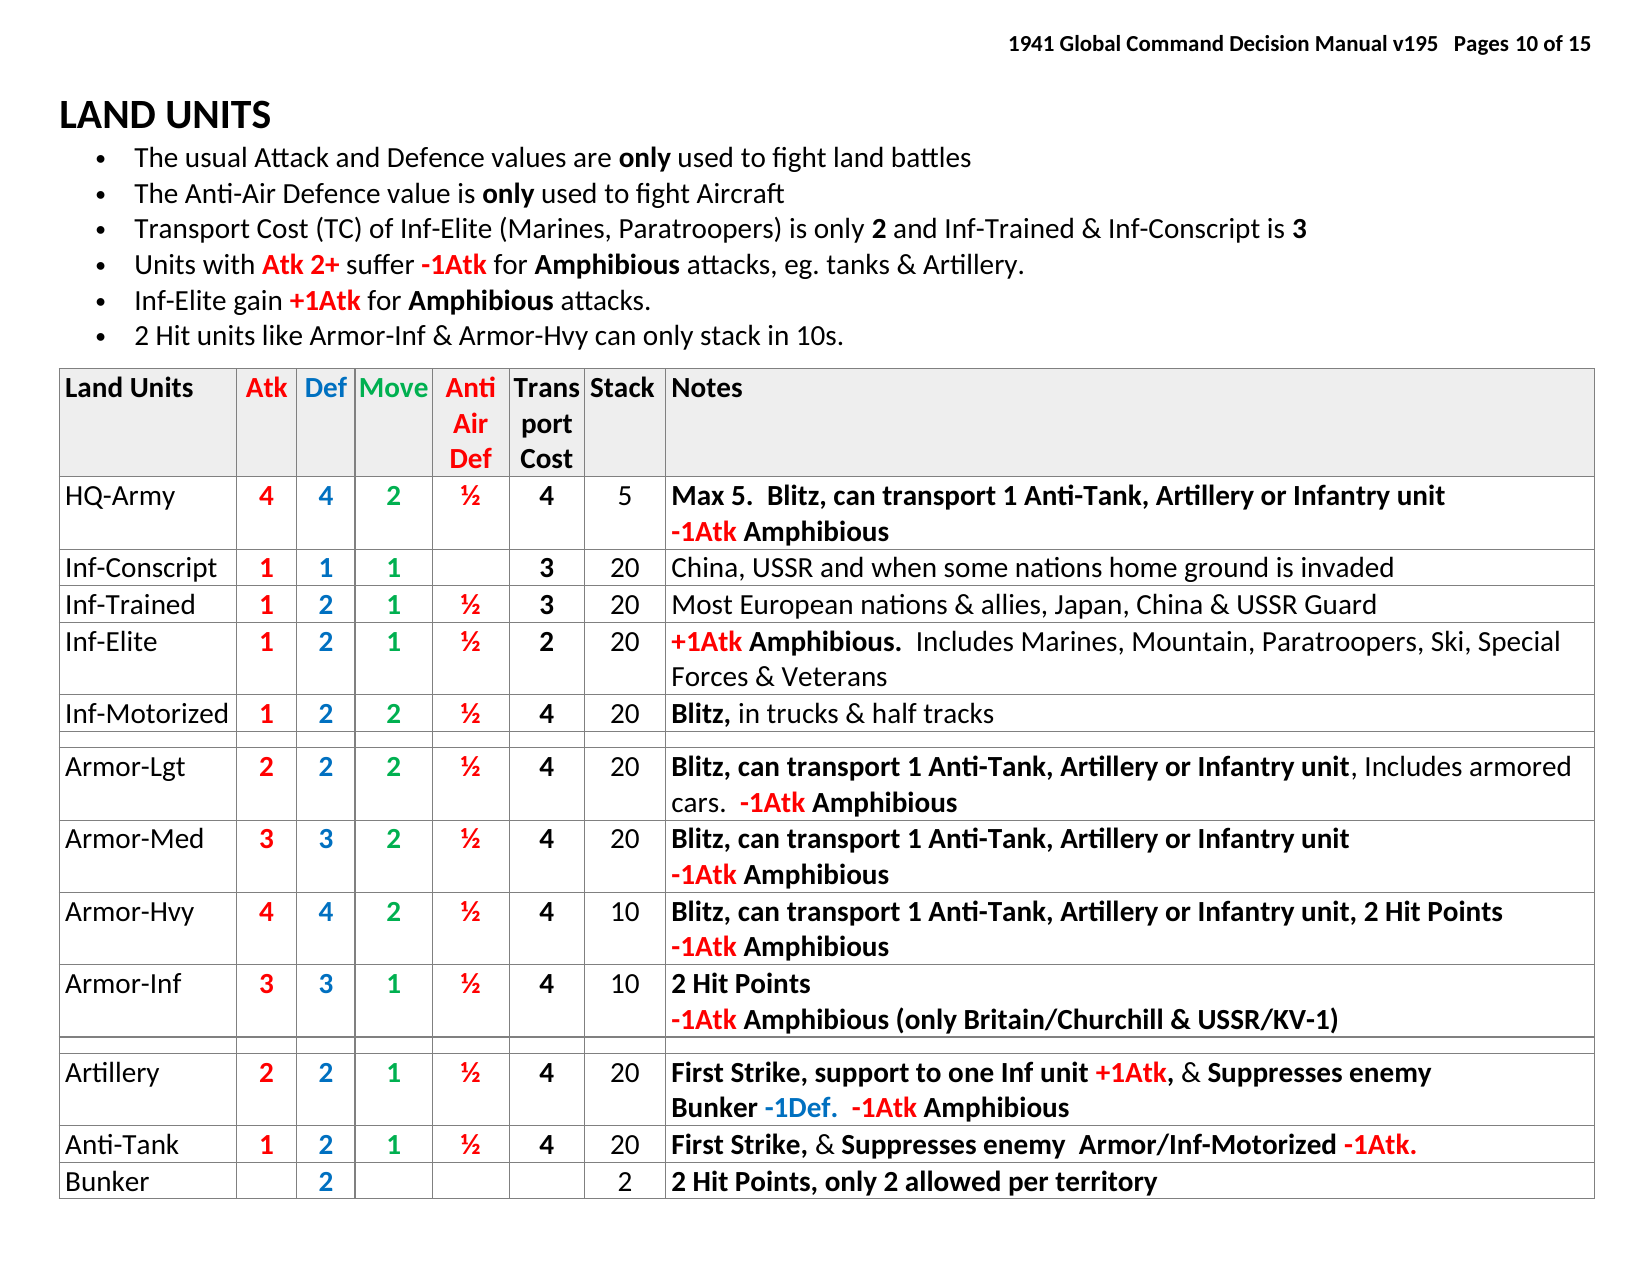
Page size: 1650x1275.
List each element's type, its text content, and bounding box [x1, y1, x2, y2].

table_cell Armor-Inf [60, 965, 236, 1036]
table_cell [666, 732, 1594, 747]
table_cell 2 [297, 1126, 354, 1162]
table_cell [297, 732, 354, 747]
table_cell Blitz, can transport 1 Anti-Tank, Artillery or Infantry unit -1Atk Amphibious [666, 821, 1594, 892]
table_cell 1 [237, 550, 296, 585]
table_cell 1 [356, 965, 432, 1036]
table_cell Artillery [60, 1054, 236, 1125]
table_cell 2 Hit Points -1Atk Amphibious (only Britain/Churchill & USSR/KV-1) [666, 965, 1594, 1036]
table_cell Bunker [60, 1163, 236, 1198]
list 2 Hit units like Armor-Inf & Armor-Hvy can only stack in 10s. [97, 317, 1591, 353]
table_cell 4 [510, 821, 584, 892]
table_cell [356, 1163, 432, 1198]
table_cell ½ [433, 748, 509, 819]
table_cell ½ [433, 1054, 509, 1125]
table_cell Inf-Motorized [60, 695, 236, 731]
table_cell [510, 1038, 584, 1053]
table_cell Armor-Hvy [60, 893, 236, 964]
table_cell Most European nations & allies, Japan, China & USSR Guard [666, 586, 1594, 622]
table_header Stack [585, 369, 665, 476]
table_cell 2 [297, 586, 354, 622]
table_cell 10 [585, 893, 665, 964]
table_cell 1 [237, 623, 296, 694]
table_cell [433, 1163, 509, 1198]
table_cell ½ [433, 623, 509, 694]
table_header Atk [237, 369, 296, 476]
table_cell 20 [585, 821, 665, 892]
table_cell 20 [585, 623, 665, 694]
table_cell [237, 1163, 296, 1198]
table_cell 2 [356, 893, 432, 964]
table_cell 4 [297, 477, 354, 548]
table_cell [433, 1038, 509, 1053]
table_cell Blitz, can transport 1 Anti-Tank, Artillery or Infantry unit, Includes armored cars. -1Atk Amphibious [666, 748, 1594, 819]
table_header Move [356, 369, 432, 476]
table_header Def [297, 369, 354, 476]
table_cell 4 [237, 477, 296, 548]
table_cell 3 [510, 550, 584, 585]
table_cell [297, 1038, 354, 1053]
table_cell 2 [297, 1054, 354, 1125]
table_cell 1 [356, 1054, 432, 1125]
table_cell 20 [585, 1126, 665, 1162]
table_cell [510, 732, 584, 747]
table_cell 1 [356, 1126, 432, 1162]
table_cell ½ [433, 893, 509, 964]
table_header Land Units [60, 369, 236, 476]
table_cell 2 [356, 821, 432, 892]
table_cell [237, 1038, 296, 1053]
table_cell 4 [297, 893, 354, 964]
table_cell 1 [237, 1126, 296, 1162]
table_cell 2 [356, 477, 432, 548]
table_cell First Strike, support to one Inf unit +1Atk, & Suppresses enemy Bunker -1Def. -1Atk Amphibious [666, 1054, 1594, 1125]
table_cell ½ [433, 821, 509, 892]
table_cell 4 [510, 477, 584, 548]
list Transport Cost (TC) of Inf-Elite (Marines, Paratroopers) is only 2 and Inf-Trained & Inf-Conscript is 3 [97, 211, 1591, 246]
table_cell 20 [585, 550, 665, 585]
table_cell [433, 550, 509, 585]
table_cell 3 [237, 965, 296, 1036]
table_cell 4 [510, 695, 584, 731]
table_cell 2 [510, 623, 584, 694]
table_cell Inf-Elite [60, 623, 236, 694]
table_header Trans port Cost [510, 369, 584, 476]
table_cell 1 [356, 623, 432, 694]
table_cell ½ [433, 965, 509, 1036]
table_cell 1 [237, 695, 296, 731]
table_cell HQ-Army [60, 477, 236, 548]
table_cell ½ [433, 695, 509, 731]
table_cell 20 [585, 586, 665, 622]
table_header Anti Air Def [433, 369, 509, 476]
table_cell 2 [585, 1163, 665, 1198]
table_cell ½ [433, 1126, 509, 1162]
table_cell ½ [433, 477, 509, 548]
table_cell 3 [297, 821, 354, 892]
table_cell [356, 732, 432, 747]
table_cell [60, 1038, 236, 1053]
table_cell Inf-Conscript [60, 550, 236, 585]
table_cell Armor-Lgt [60, 748, 236, 819]
table_cell 4 [510, 965, 584, 1036]
table_cell 2 [356, 695, 432, 731]
table_cell 3 [510, 586, 584, 622]
table_cell +1Atk Amphibious. Includes Marines, Mountain, Paratroopers, Ski, Special Forces & Veterans [666, 623, 1594, 694]
table_cell 20 [585, 748, 665, 819]
table_cell 5 [585, 477, 665, 548]
table_cell 3 [237, 821, 296, 892]
table_cell 1 [297, 550, 354, 585]
table_cell 3 [297, 965, 354, 1036]
table_cell [433, 732, 509, 747]
table_cell [510, 1163, 584, 1198]
table_cell 1 [237, 586, 296, 622]
table_cell 20 [585, 695, 665, 731]
list The usual Attack and Defence values are only used to fight land battles [97, 139, 1591, 175]
table_cell 4 [510, 893, 584, 964]
table_cell 4 [510, 748, 584, 819]
table_cell 1 [356, 550, 432, 585]
list The Anti-Air Defence value is only used to fight Aircraft [97, 175, 1591, 211]
table_cell 2 [297, 623, 354, 694]
table_cell 20 [585, 1054, 665, 1125]
table_cell 2 [297, 695, 354, 731]
table_cell 4 [510, 1126, 584, 1162]
table_cell 2 Hit Points, only 2 allowed per territory [666, 1163, 1594, 1198]
table_cell Blitz, can transport 1 Anti-Tank, Artillery or Infantry unit, 2 Hit Points -1Atk Amphibious [666, 893, 1594, 964]
table_cell [60, 732, 236, 747]
table_cell [237, 732, 296, 747]
table_cell 2 [297, 1163, 354, 1198]
table_cell 4 [510, 1054, 584, 1125]
table_cell Max 5. Blitz, can transport 1 Anti-Tank, Artillery or Infantry unit -1Atk Amphibious [666, 477, 1594, 548]
table_cell 2 [237, 1054, 296, 1125]
list Units with Atk 2+ suffer -1Atk for Amphibious attacks, eg. tanks & Artillery. [97, 246, 1591, 282]
table_cell [585, 732, 665, 747]
table_cell 2 [356, 748, 432, 819]
table_cell Anti-Tank [60, 1126, 236, 1162]
table_cell Inf-Trained [60, 586, 236, 622]
table_cell 10 [585, 965, 665, 1036]
table_cell Blitz, in trucks & half tracks [666, 695, 1594, 731]
table_cell 2 [237, 748, 296, 819]
table_cell Armor-Med [60, 821, 236, 892]
table_cell 2 [297, 748, 354, 819]
table_header Notes [666, 369, 1594, 476]
table_cell 4 [237, 893, 296, 964]
table_cell First Strike, & Suppresses enemy Armor/Inf-Motorized -1Atk. [666, 1126, 1594, 1162]
table_cell 1 [356, 586, 432, 622]
table_cell China, USSR and when some nations home ground is invaded [666, 550, 1594, 585]
table_cell [356, 1038, 432, 1053]
table_cell ½ [433, 586, 509, 622]
table_cell [666, 1038, 1594, 1053]
list Inf-Elite gain +1Atk for Amphibious attacks. [97, 282, 1591, 317]
table_cell [585, 1038, 665, 1053]
text LAND UNITS [59, 88, 1591, 139]
